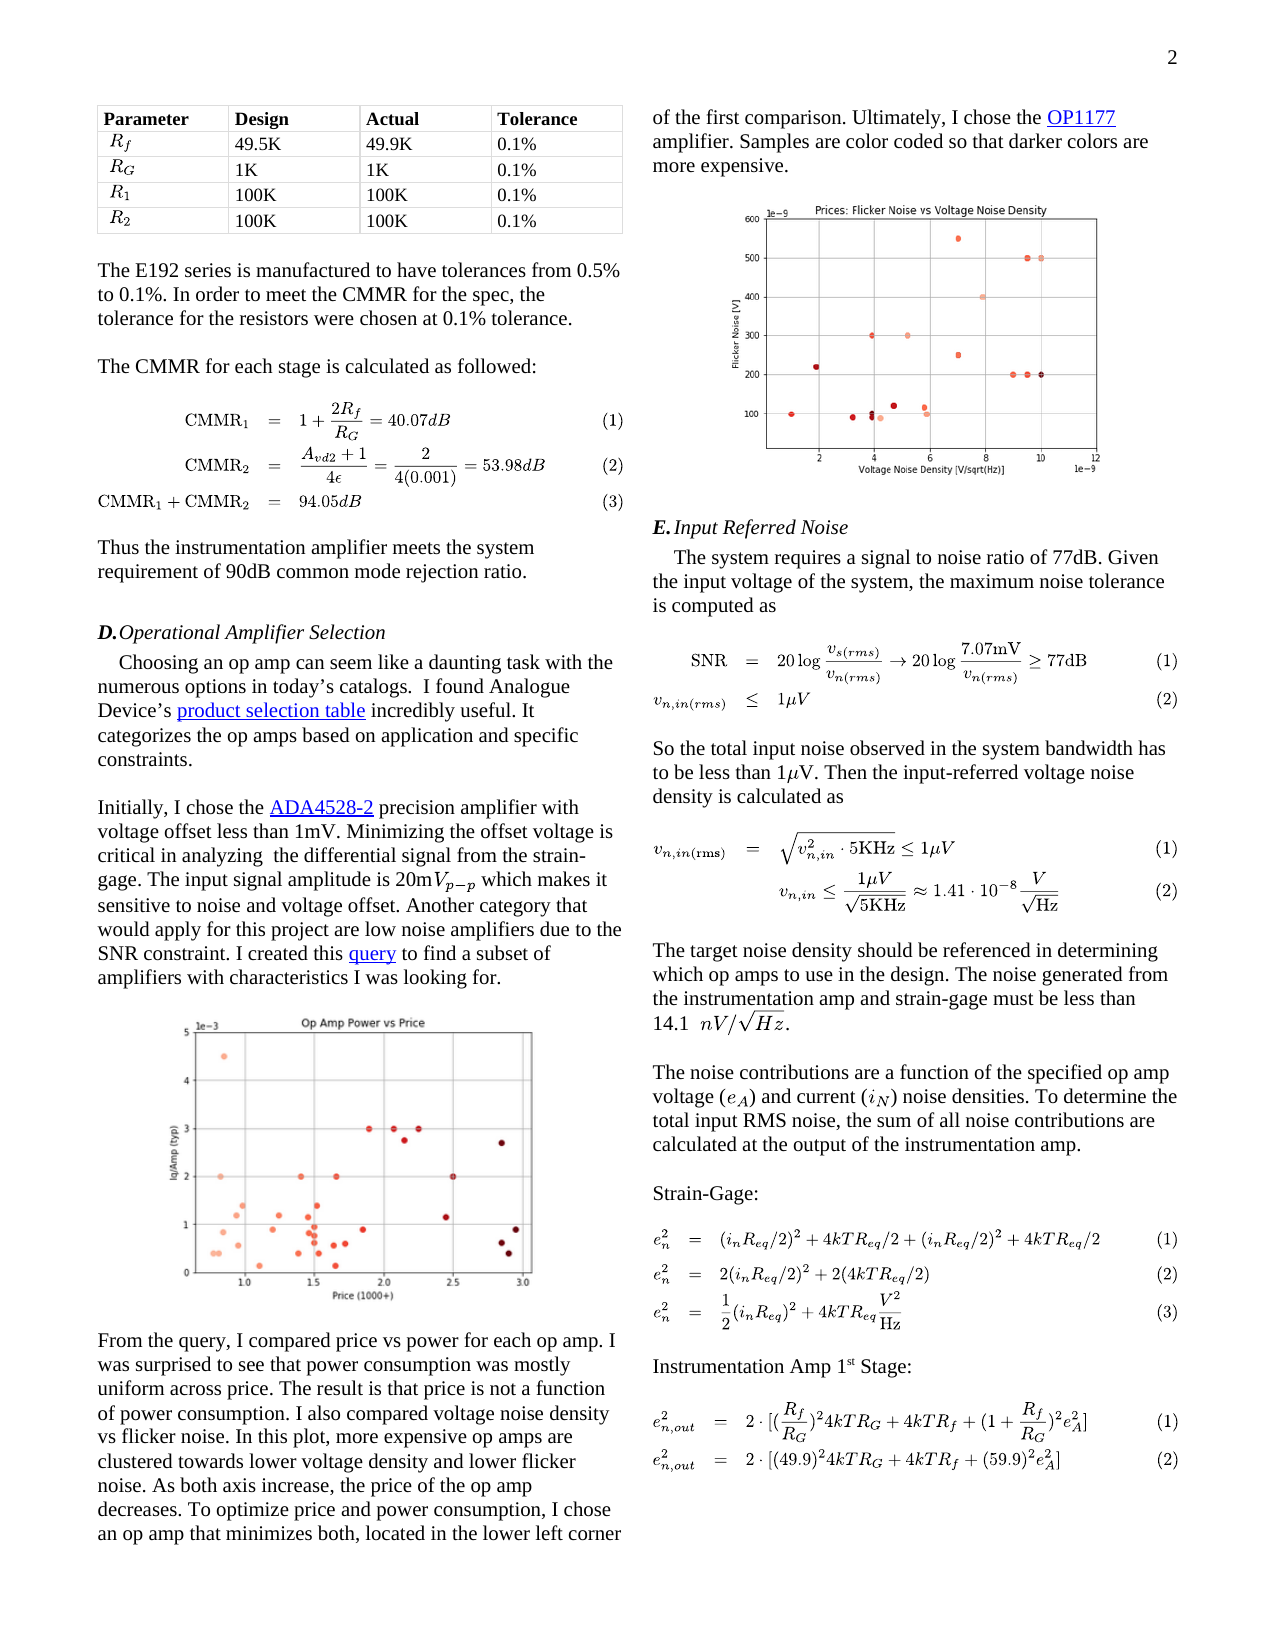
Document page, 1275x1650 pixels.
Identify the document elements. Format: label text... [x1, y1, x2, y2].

table_cell 100K [229, 208, 359, 233]
text So the total input noise observed in the system bandwidth has to be less than 1V. Then the input-referred voltage noise density is calculated as [652, 736, 1177, 808]
table_cell [98, 132, 228, 156]
table_cell 0.1% [492, 208, 622, 233]
table_cell 0.1% [492, 157, 622, 182]
table_cell 1K [229, 157, 359, 182]
text of the first comparison. Ultimately, I chose the OP1177 amplifier. Samples are color coded so that darker colors are more expensive. [652, 105, 1177, 177]
subtitle Input Referred Noise [652, 515, 1177, 539]
text Strain-Gage: [652, 1180, 1177, 1228]
table_header Parameter [98, 106, 228, 131]
text Initially, I chose the ADA4528-2 precision amplifier with voltage offset less than 1mV. Minimizing the offset voltage is critical in analyzing the differential signal from the strain-gage. The input signal amplitude is 20m which makes it sensitive to noise and voltage offset. Another category that would apply for this project are low noise amplifiers due to the SNR constraint. I created this query to find a subset of amplifiers with characteristics I was looking for. [97, 795, 622, 989]
table_cell 1K [361, 157, 491, 182]
table_cell 100K [361, 208, 491, 233]
table_cell 100K [361, 183, 491, 207]
text The target noise density should be referenced in determining which op amps to use in the design. The noise generated from the instrumentation amp and strain-gage must be less than 14.1 . [652, 938, 1177, 1036]
table_cell [98, 157, 228, 182]
text Choosing an op amp can seem like a daunting task with the numerous options in today’s catalogs. I found Analogue Device’s product selection table incredibly useful. It categorizes the op amps based on application and specific constraints. [97, 650, 622, 771]
table_cell 0.1% [492, 132, 622, 156]
picture [160, 1013, 543, 1305]
table_header Actual [361, 106, 491, 131]
table_cell 49.5K [229, 132, 359, 156]
table_header Design [229, 106, 359, 131]
table_header Tolerance [492, 106, 622, 131]
text From the query, I compared price vs power for each op amp. I was surprised to see that power consumption was mostly uniform across price. The result is that price is not a function of power consumption. I also compared voltage noise density vs flicker noise. In this plot, more expensive op amps are clustered towards lower voltage density and lower flicker noise. As both axis increase, the price of the op amp decreases. To optimize price and power consumption, I chose an op amp that minimizes both, located in the lower left corner [97, 1328, 622, 1545]
text Instrumentation Amp 1st Stage: [652, 1354, 1177, 1378]
text The E192 series is manufactured to have tolerances from 0.5% to 0.1%. In order to meet the CMMR for the spec, the tolerance for the resistors were chosen at 0.1% tolerance. [97, 258, 622, 330]
table_cell 49.9K [361, 132, 491, 156]
text The CMMR for each stage is calculated as followed: [97, 354, 622, 378]
text Thus the instrumentation amplifier meets the system requirement of 90dB common mode rejection ratio. [97, 535, 622, 583]
table_cell [98, 208, 228, 233]
subtitle Operational Amplifier Selection [97, 620, 622, 644]
table_cell 0.1% [492, 183, 622, 207]
table_cell [98, 183, 228, 207]
picture [720, 201, 1108, 479]
text The system requires a signal to noise ratio of 77dB. Given the input voltage of the system, the maximum noise tolerance is computed as [652, 545, 1177, 617]
table_cell 100K [229, 183, 359, 207]
text The noise contributions are a function of the specified op amp voltage () and current () noise densities. To determine the total input RMS noise, the sum of all noise contributions are calculated at the output of the instrumentation amp. [652, 1060, 1177, 1156]
